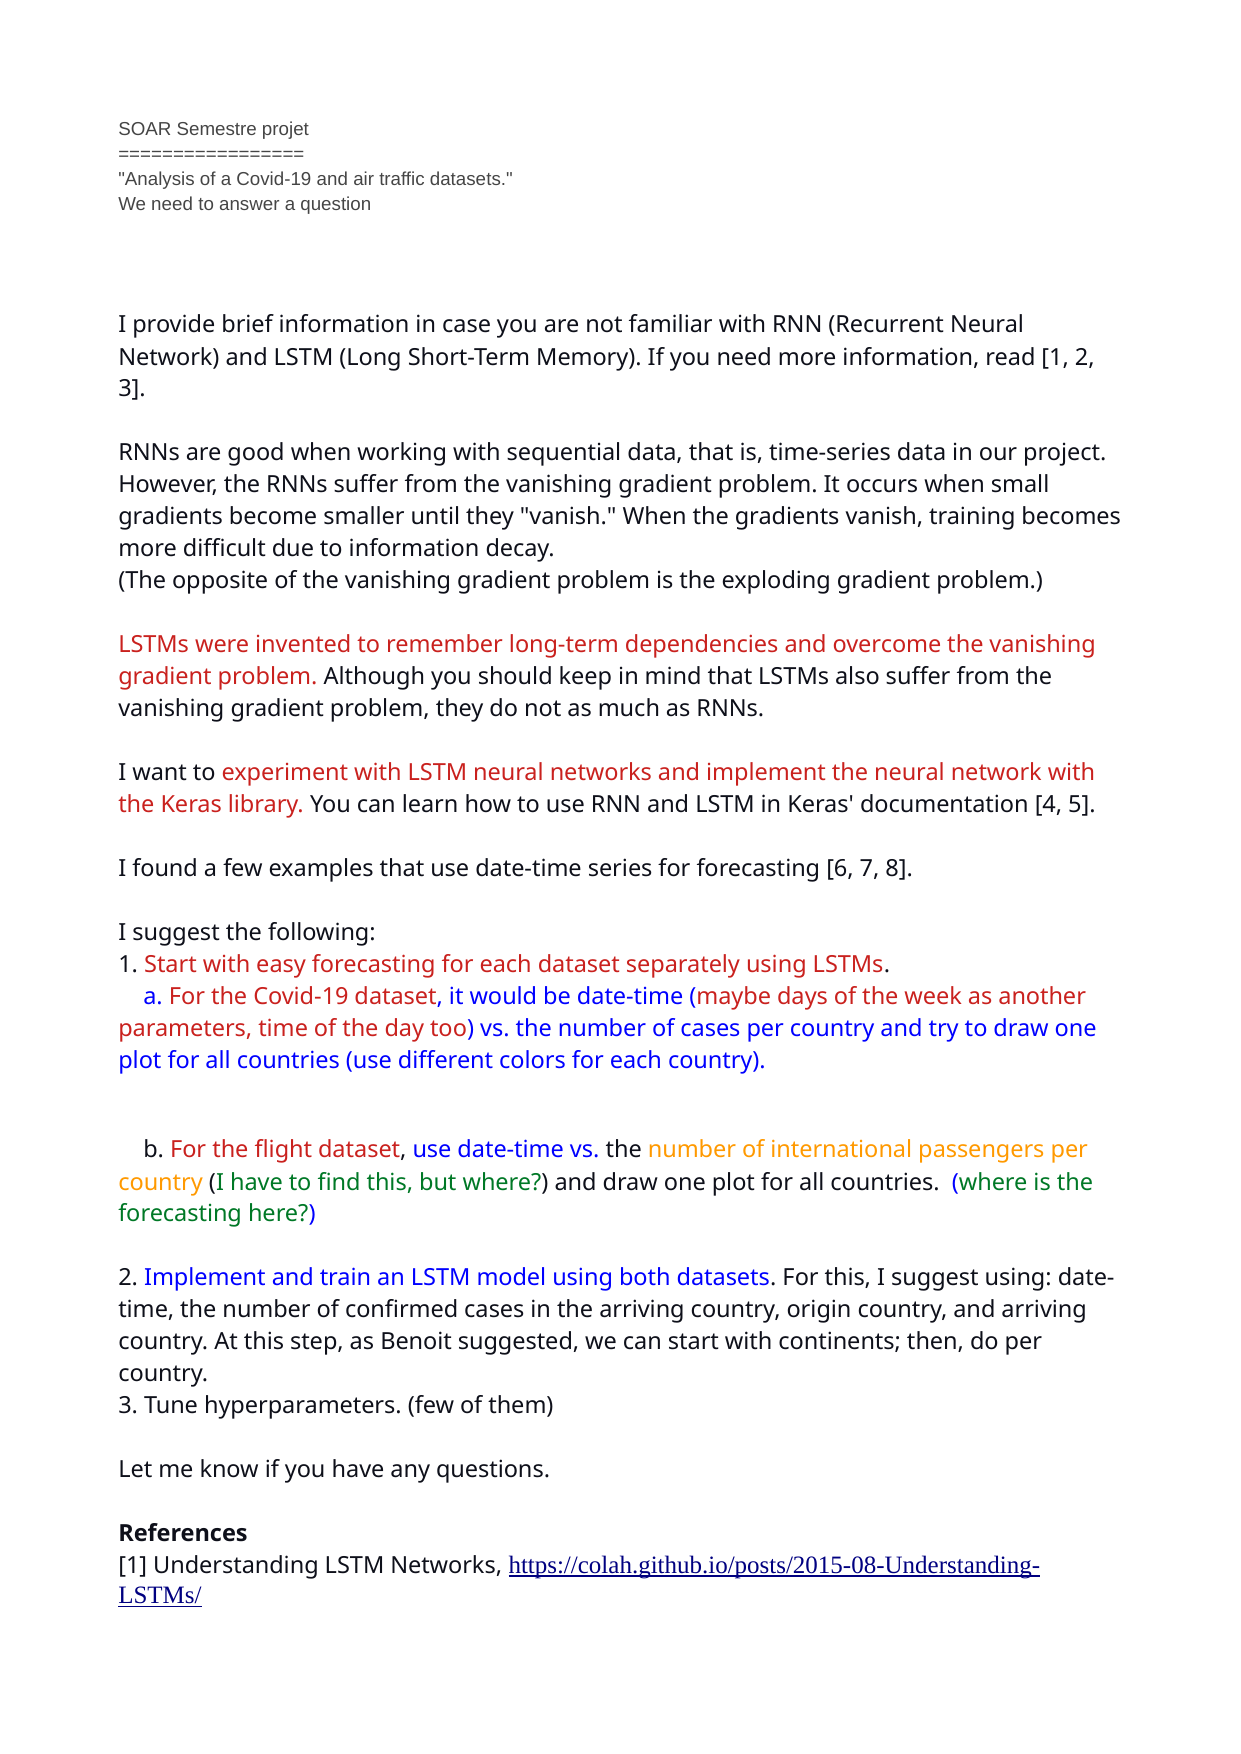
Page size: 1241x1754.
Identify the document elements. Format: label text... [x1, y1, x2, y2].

text Let me know if you have any questions. [118, 1453, 1122, 1484]
text References [118, 1517, 1122, 1548]
text "Analysis of a Covid-19 and air traffic datasets." [118, 168, 1122, 189]
text 3. Tune hyperparameters. (few of them) [118, 1389, 1122, 1421]
text LSTMs were invented to remember long-term dependencies and overcome the vanishing gradient problem. Although you should keep in mind that LSTMs also suffer from the vanishing gradient problem, they do not as much as RNNs. [118, 628, 1122, 723]
text (The opposite of the vanishing gradient problem is the exploding gradient problem.) [118, 564, 1122, 596]
text I suggest the following: [118, 915, 1122, 947]
text RNNs are good when working with sequential data, that is, time-series data in our project. However, the RNNs suffer from the vanishing gradient problem. It occurs when small gradients become smaller until they "vanish." When the gradients vanish, training becomes more difficult due to information decay. [118, 436, 1122, 564]
text I provide brief information in case you are not familiar with RNN (Recurrent Neural Network) and LSTM (Long Short-Term Memory). If you need more information, read [1, 2, 3]. [118, 308, 1122, 404]
text a. For the Covid-19 dataset, it would be date-time (maybe days of the week as another parameters, time of the day too) vs. the number of cases per country and try to draw one plot for all countries (use different colors for each country). [118, 979, 1122, 1075]
text I want to experiment with LSTM neural networks and implement the neural network with the Keras library. You can learn how to use RNN and LSTM in Keras' documentation [4, 5]. [118, 756, 1122, 819]
text I found a few examples that use date-time series for forecasting [6, 7, 8]. [118, 851, 1122, 883]
text ================= [118, 143, 1122, 164]
text 2. Implement and train an LSTM model using both datasets. For this, I suggest using: date-time, the number of confirmed cases in the arriving country, origin country, and arriving country. At this step, as Benoit suggested, we can start with continents; then, do per country. [118, 1261, 1122, 1389]
text b. For the flight dataset, use date-time vs. the number of international passengers per country (I have to find this, but where?) and draw one plot for all countries. (where is the forecasting here?) [118, 1133, 1122, 1229]
text We need to answer a question [118, 192, 1122, 214]
text SOAR Semestre projet [118, 118, 1122, 140]
text [1] Understanding LSTM Networks, https://colah.github.io/posts/2015-08-Understanding-LSTMs/ [118, 1548, 1122, 1609]
text 1. Start with easy forecasting for each dataset separately using LSTMs. [118, 947, 1122, 979]
